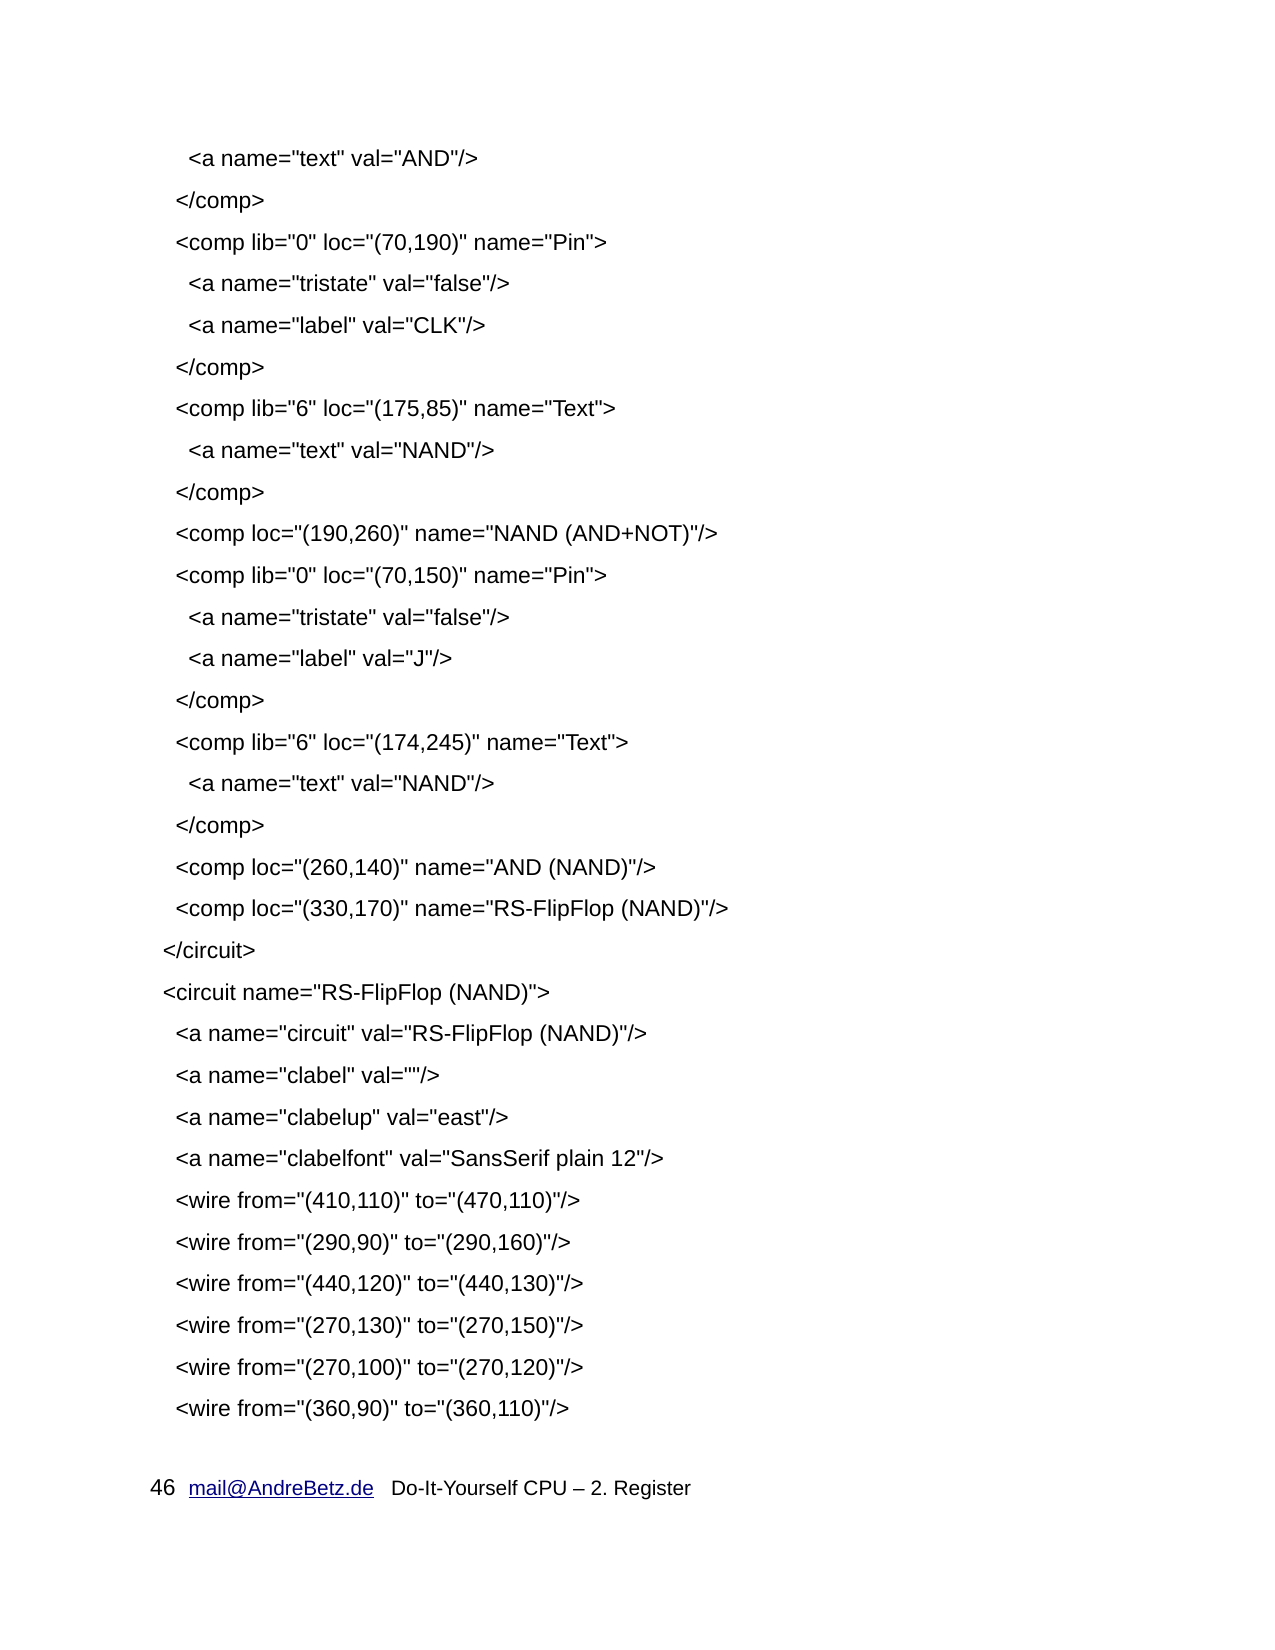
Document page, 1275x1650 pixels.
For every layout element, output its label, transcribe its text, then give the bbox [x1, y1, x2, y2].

text <comp loc="(330,170)" name="RS-FlipFlop (NAND)"/> [305, 900, 396, 921]
text <circuit name="RS-FlipFlop (NAND)"> [150, 983, 453, 1004]
text <wire from="(270,130)" to="(270,150)"/> [460, 1317, 552, 1337]
text <comp loc="(330,170)" name="RS-FlipFlop (NAND)"/> [150, 900, 307, 921]
text <comp loc="(190,260)" name="NAND (AND+NOT)"/> [684, 525, 1125, 546]
text <wire from="(290,90)" to="(290,160)"/> [150, 1233, 309, 1254]
text <wire from="(440,120)" to="(440,130)"/> [550, 1275, 1125, 1296]
text <a name="circuit" val="RS-FlipFlop (NAND)"/> [613, 1025, 1125, 1046]
text <comp lib="6" loc="(175,85)" name="Text"> [376, 400, 455, 421]
text <wire from="(290,90)" to="(290,160)"/> [307, 1233, 386, 1254]
text <wire from="(290,90)" to="(290,160)"/> [448, 1233, 539, 1254]
text <comp lib="6" loc="(175,85)" name="Text"> [150, 400, 378, 421]
text <wire from="(410,110)" to="(470,110)"/> [150, 1192, 309, 1212]
text <wire from="(440,120)" to="(440,130)"/> [307, 1275, 399, 1296]
text <wire from="(290,90)" to="(290,160)"/> [537, 1233, 1125, 1254]
text <a name="clabelup" val="east"/> [150, 1108, 1125, 1129]
text </comp> [150, 817, 1125, 837]
text <a name="clabel" val=""/> [150, 1067, 1125, 1087]
text <wire from="(440,120)" to="(440,130)"/> [460, 1275, 552, 1296]
text <wire from="(440,120)" to="(440,130)"/> [397, 1275, 462, 1296]
text <wire from="(360,90)" to="(360,110)"/> [150, 1400, 309, 1421]
text <a name="clabelfont" val="SansSerif plain 12"/> [150, 1150, 1125, 1171]
text <comp loc="(260,140)" name="AND (NAND)"/> [622, 858, 1125, 879]
text <comp loc="(190,260)" name="NAND (AND+NOT)"/> [305, 525, 396, 546]
text </comp> [150, 358, 1125, 379]
text <a name="tristate" val="false"/> [150, 275, 1125, 296]
text <a name="text" val="NAND"/> [150, 775, 1125, 796]
text <a name="tristate" val="false"/> [150, 608, 1125, 629]
text <comp lib="0" loc="(70,150)" name="Pin"> [376, 567, 455, 587]
text <wire from="(360,90)" to="(360,110)"/> [535, 1400, 1125, 1421]
text <wire from="(270,130)" to="(270,150)"/> [150, 1317, 309, 1337]
text <comp loc="(260,140)" name="AND (NAND)"/> [150, 858, 307, 879]
text <a name="circuit" val="RS-FlipFlop (NAND)"/> [150, 1025, 544, 1046]
text <a name="text" val="NAND"/> [150, 442, 1125, 462]
text <a name="label" val="J"/> [150, 650, 1125, 671]
text <wire from="(410,110)" to="(470,110)"/> [459, 1192, 549, 1212]
text <comp lib="6" loc="(175,85)" name="Text"> [453, 400, 1125, 421]
text </circuit> [150, 942, 1125, 962]
text <comp loc="(190,260)" name="NAND (AND+NOT)"/> [394, 525, 569, 546]
text <wire from="(270,130)" to="(270,150)"/> [398, 1317, 462, 1337]
text <wire from="(270,100)" to="(270,120)"/> [550, 1358, 1125, 1379]
text <wire from="(270,130)" to="(270,150)"/> [551, 1317, 1125, 1337]
text <comp loc="(260,140)" name="AND (NAND)"/> [305, 858, 396, 879]
text <wire from="(270,130)" to="(270,150)"/> [307, 1317, 399, 1337]
text </comp> [150, 192, 1125, 212]
text <comp loc="(190,260)" name="NAND (AND+NOT)"/> [567, 525, 686, 546]
text <wire from="(270,100)" to="(270,120)"/> [397, 1358, 462, 1379]
text <comp loc="(260,140)" name="AND (NAND)"/> [394, 858, 553, 879]
text <wire from="(440,120)" to="(440,130)"/> [150, 1275, 309, 1296]
text <wire from="(360,90)" to="(360,110)"/> [384, 1400, 450, 1421]
text <comp lib="0" loc="(70,190)" name="Pin"> [150, 233, 378, 254]
text <a name="text" val="AND"/> [150, 150, 1125, 171]
text <comp lib="6" loc="(174,245)" name="Text"> [150, 733, 378, 754]
text <comp loc="(190,260)" name="NAND (AND+NOT)"/> [150, 525, 307, 546]
text <wire from="(270,100)" to="(270,120)"/> [307, 1358, 399, 1379]
text </comp> [150, 483, 1125, 504]
text <comp lib="6" loc="(174,245)" name="Text"> [376, 733, 468, 754]
text <wire from="(360,90)" to="(360,110)"/> [307, 1400, 386, 1421]
text <a name="label" val="CLK"/> [150, 317, 1125, 337]
text <wire from="(270,100)" to="(270,120)"/> [460, 1358, 552, 1379]
text <circuit name="RS-FlipFlop (NAND)"> [451, 983, 525, 1004]
text <wire from="(410,110)" to="(470,110)"/> [548, 1192, 1125, 1212]
text <wire from="(270,100)" to="(270,120)"/> [150, 1358, 309, 1379]
text <comp loc="(330,170)" name="RS-FlipFlop (NAND)"/> [695, 900, 1125, 921]
text <comp lib="0" loc="(70,150)" name="Pin"> [150, 567, 378, 587]
text <wire from="(290,90)" to="(290,160)"/> [384, 1233, 450, 1254]
text <wire from="(410,110)" to="(470,110)"/> [307, 1192, 397, 1212]
text <comp loc="(330,170)" name="RS-FlipFlop (NAND)"/> [394, 900, 625, 921]
text <comp lib="0" loc="(70,190)" name="Pin"> [453, 233, 1125, 254]
text <comp lib="0" loc="(70,150)" name="Pin"> [454, 567, 1125, 587]
text <comp lib="0" loc="(70,190)" name="Pin"> [376, 233, 455, 254]
text <wire from="(410,110)" to="(470,110)"/> [396, 1192, 461, 1212]
text <comp loc="(330,170)" name="RS-FlipFlop (NAND)"/> [623, 900, 697, 921]
text <comp loc="(260,140)" name="AND (NAND)"/> [551, 858, 624, 879]
text <circuit name="RS-FlipFlop (NAND)"> [523, 983, 1125, 1004]
text </comp> [150, 692, 1125, 712]
text <comp lib="6" loc="(174,245)" name="Text"> [466, 733, 1125, 754]
text <a name="circuit" val="RS-FlipFlop (NAND)"/> [542, 1025, 615, 1046]
text <wire from="(360,90)" to="(360,110)"/> [448, 1400, 537, 1421]
